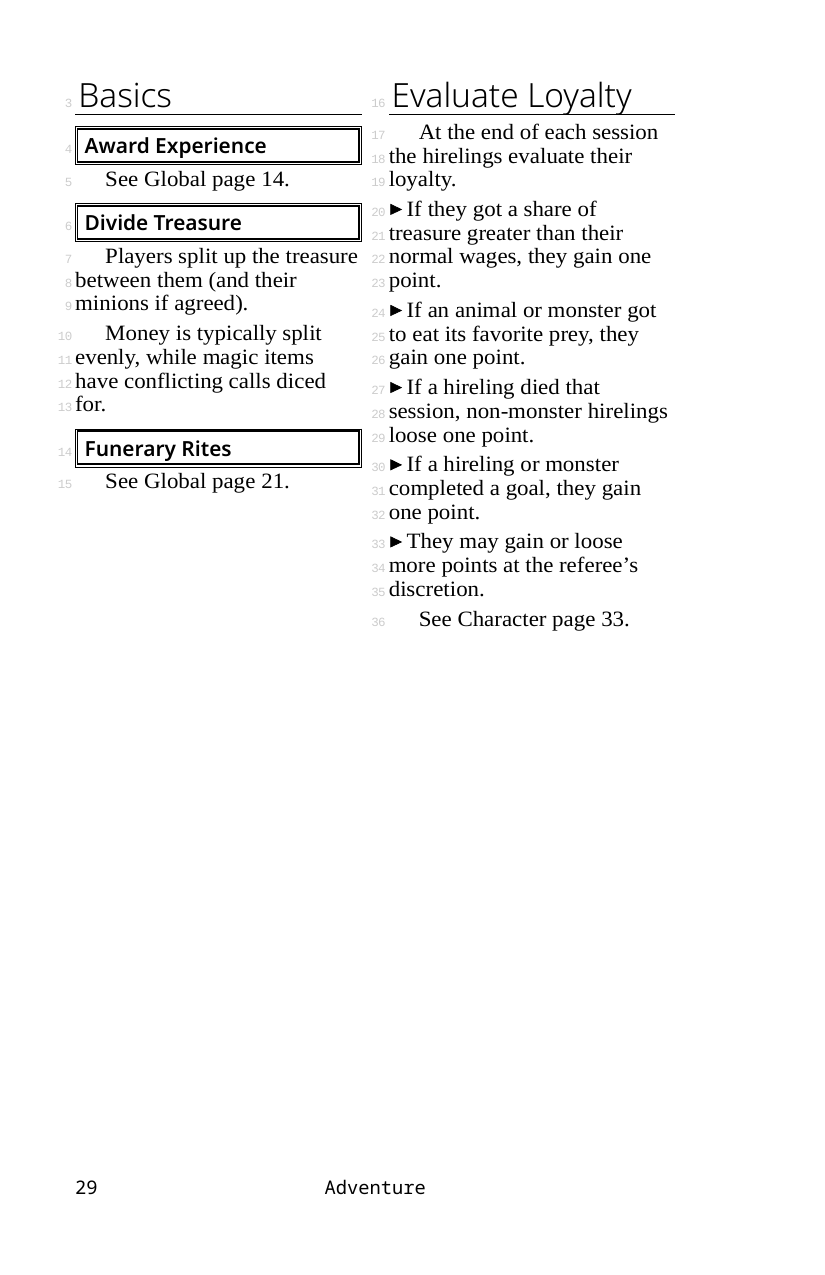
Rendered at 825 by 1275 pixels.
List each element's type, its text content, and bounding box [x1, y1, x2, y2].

list If an animal or monster got to eat its favorite prey, they gain one point. [388, 298, 675, 370]
text See Global page 12. [75, 168, 362, 191]
subtitle Funerary Rites [78, 432, 358, 463]
list If a hireling or monster completed a goal, they gain one point. [388, 453, 675, 524]
subtitle Evaluate Loyalty [388, 75, 675, 114]
text See Global page 19. [75, 470, 362, 493]
text Players split up the treasure between them (and their minions if agreed). [75, 244, 362, 316]
text See Character page 33. [388, 607, 675, 631]
text Money is typically split evenly, while magic items have conflicting calls diced for. [75, 322, 362, 417]
list If they got a share of treasure greater than their normal wages, they gain one point. [388, 198, 675, 292]
list If a hireling died that session, non-monster hirelings loose one point. [388, 376, 675, 447]
text At the end of each session the hirelings evaluate their loyalty. [388, 120, 675, 192]
subtitle Basics [75, 75, 362, 114]
list They may gain or loose more points at the referee’s discretion. [388, 530, 675, 601]
